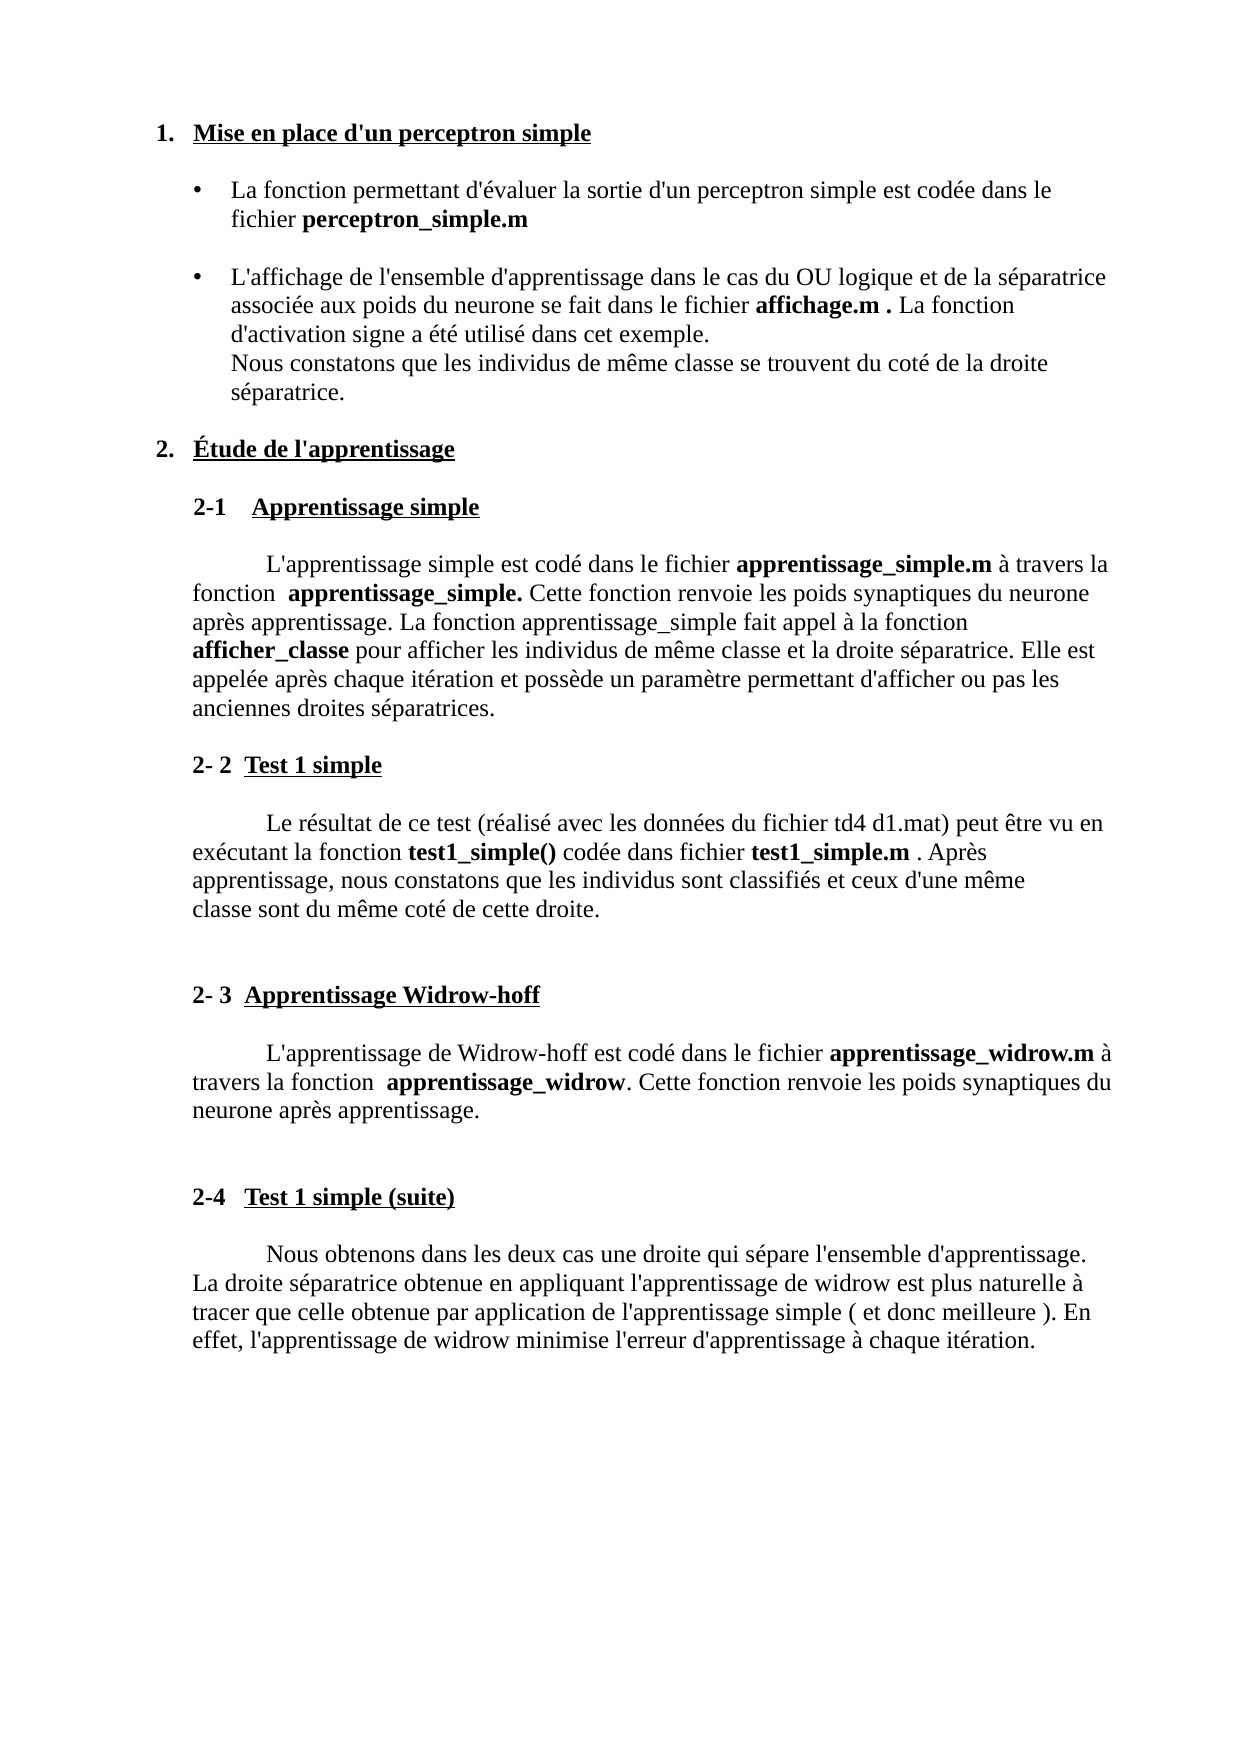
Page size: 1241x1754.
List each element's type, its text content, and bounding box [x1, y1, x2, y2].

text Nous obtenons dans les deux cas une droite qui sépare l'ensemble d'apprentissage. La droite séparatrice obtenue en appliquant l'apprentissage de widrow est plus naturelle à tracer que celle obtenue par application de l'apprentissage simple ( et donc meilleure ). En effet, l'apprentissage de widrow minimise l'erreur d'apprentissage à chaque itération. [118, 1239, 1122, 1354]
text 2-4 Test 1 simple (suite) [118, 1182, 1122, 1211]
text L'apprentissage simple est codé dans le fichier apprentissage_simple.m à travers la fonction apprentissage_simple. Cette fonction renvoie les poids synaptiques du neurone après apprentissage. La fonction apprentissage_simple fait appel à la fonction afficher_classe pour afficher les individus de même classe et la droite séparatrice. Elle est appelée après chaque itération et possède un paramètre permettant d'afficher ou pas les anciennes droites séparatrices. 2- 2 Test 1 simple [118, 549, 1122, 779]
text L'apprentissage de Widrow-hoff est codé dans le fichier apprentissage_widrow.m à travers la fonction apprentissage_widrow. Cette fonction renvoie les poids synaptiques du neurone après apprentissage. [118, 1009, 1122, 1153]
list L'affichage de l'ensemble d'apprentissage dans le cas du OU logique et de la séparatrice associée aux poids du neurone se fait dans le fichier affichage.m . La fonction d'activation signe a été utilisé dans cet exemple. Nous constatons que les individus de même classe se trouvent du coté de la droite séparatrice. [193, 262, 1122, 406]
list Étude de l'apprentissage [156, 434, 1122, 463]
text Le résultat de ce test (réalisé avec les données du fichier td4 d1.mat) peut être vu en exécutant la fonction test1_simple() codée dans fichier test1_simple.m . Après apprentissage, nous constatons que les individus sont classifiés et ceux d'une même classe sont du même coté de cette droite. [118, 779, 1122, 952]
list La fonction permettant d'évaluer la sortie d'un perceptron simple est codée dans le fichier perceptron_simple.m [193, 176, 1122, 233]
text 2- 3 Apprentissage Widrow-hoff [118, 981, 1122, 1009]
list Mise en place d'un perceptron simple [156, 118, 1122, 147]
list 2-1 Apprentissage simple [156, 492, 1122, 521]
